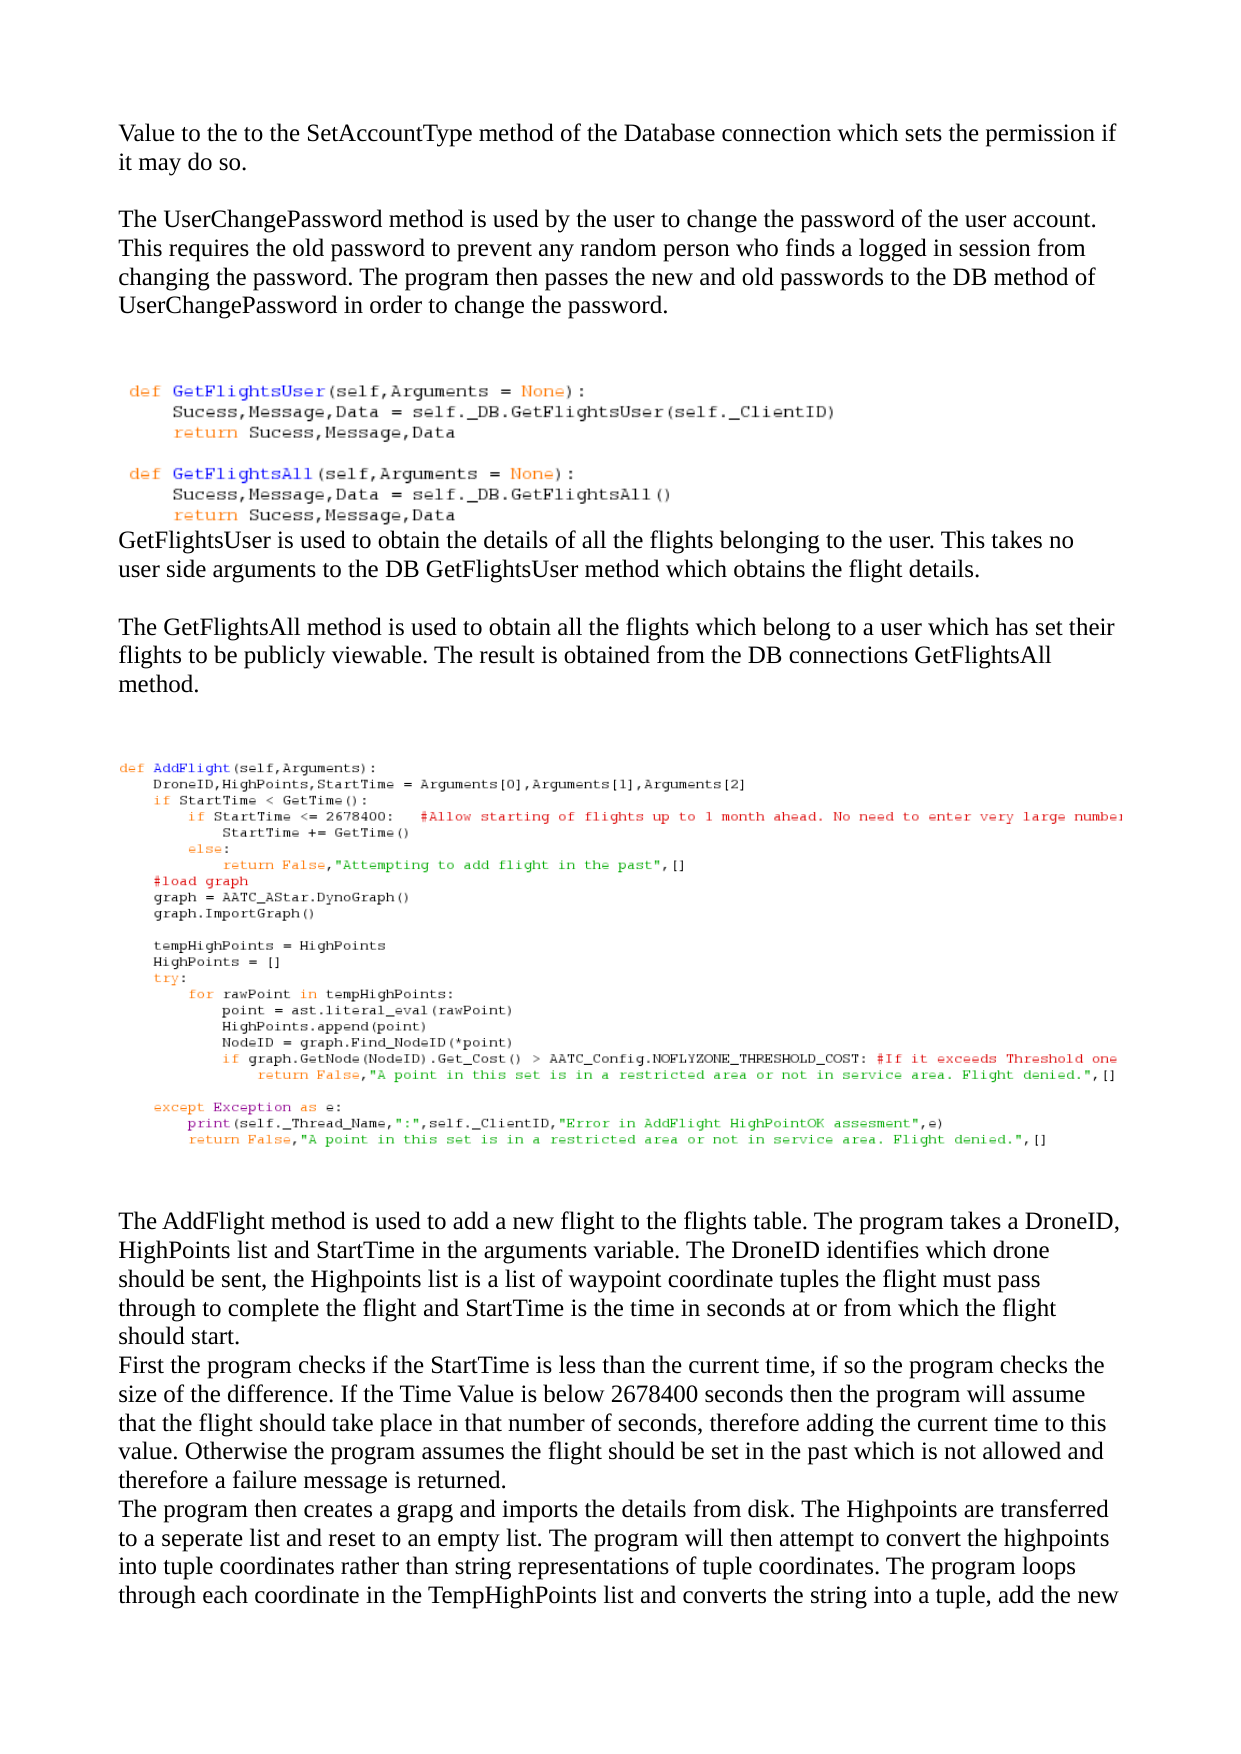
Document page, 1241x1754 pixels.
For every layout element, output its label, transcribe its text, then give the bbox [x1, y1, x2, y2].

text The program then creates a grapg and imports the details from disk. The Highpoints are transferred to a seperate list and reset to an empty list. The program will then attempt to convert the highpoints into tuple coordinates rather than string representations of tuple coordinates. The program loops through each coordinate in the TempHighPoints list and converts the string into a tuple, add the new [118, 1494, 1122, 1609]
picture [118, 755, 1123, 1178]
text The GetFlightsAll method is used to obtain all the flights which belong to a user which has set their flights to be publicly viewable. The result is obtained from the DB connections GetFlightsAll method. [118, 612, 1122, 698]
text The UserChangePassword method is used by the user to change the password of the user account. This requires the old password to prevent any random person who finds a logged in session from changing the password. The program then passes the new and old passwords to the DB method of UserChangePassword in order to change the password. [118, 204, 1122, 319]
picture [118, 376, 845, 526]
text The AddFlight method is used to add a new flight to the flights table. The program takes a DroneID, HighPoints list and StartTime in the arguments variable. The DroneID identifies which drone should be sent, the Highpoints list is a list of waypoint coordinate tuples the flight must pass through to complete the flight and StartTime is the time in seconds at or from which the flight should start. [118, 1206, 1122, 1350]
text GetFlightsUser is used to obtain the details of all the flights belonging to the user. This takes no user side arguments to the DB GetFlightsUser method which obtains the flight details. [118, 377, 1122, 583]
text First the program checks if the StartTime is less than the current time, if so the program checks the size of the difference. If the Time Value is below 2678400 seconds then the program will assume that the flight should take place in that number of seconds, therefore adding the current time to this value. Otherwise the program assumes the flight should be set in the past which is not allowed and therefore a failure message is returned. [118, 1350, 1122, 1494]
text Value to the to the SetAccountType method of the Database connection which sets the permission if it may do so. [118, 118, 1122, 176]
